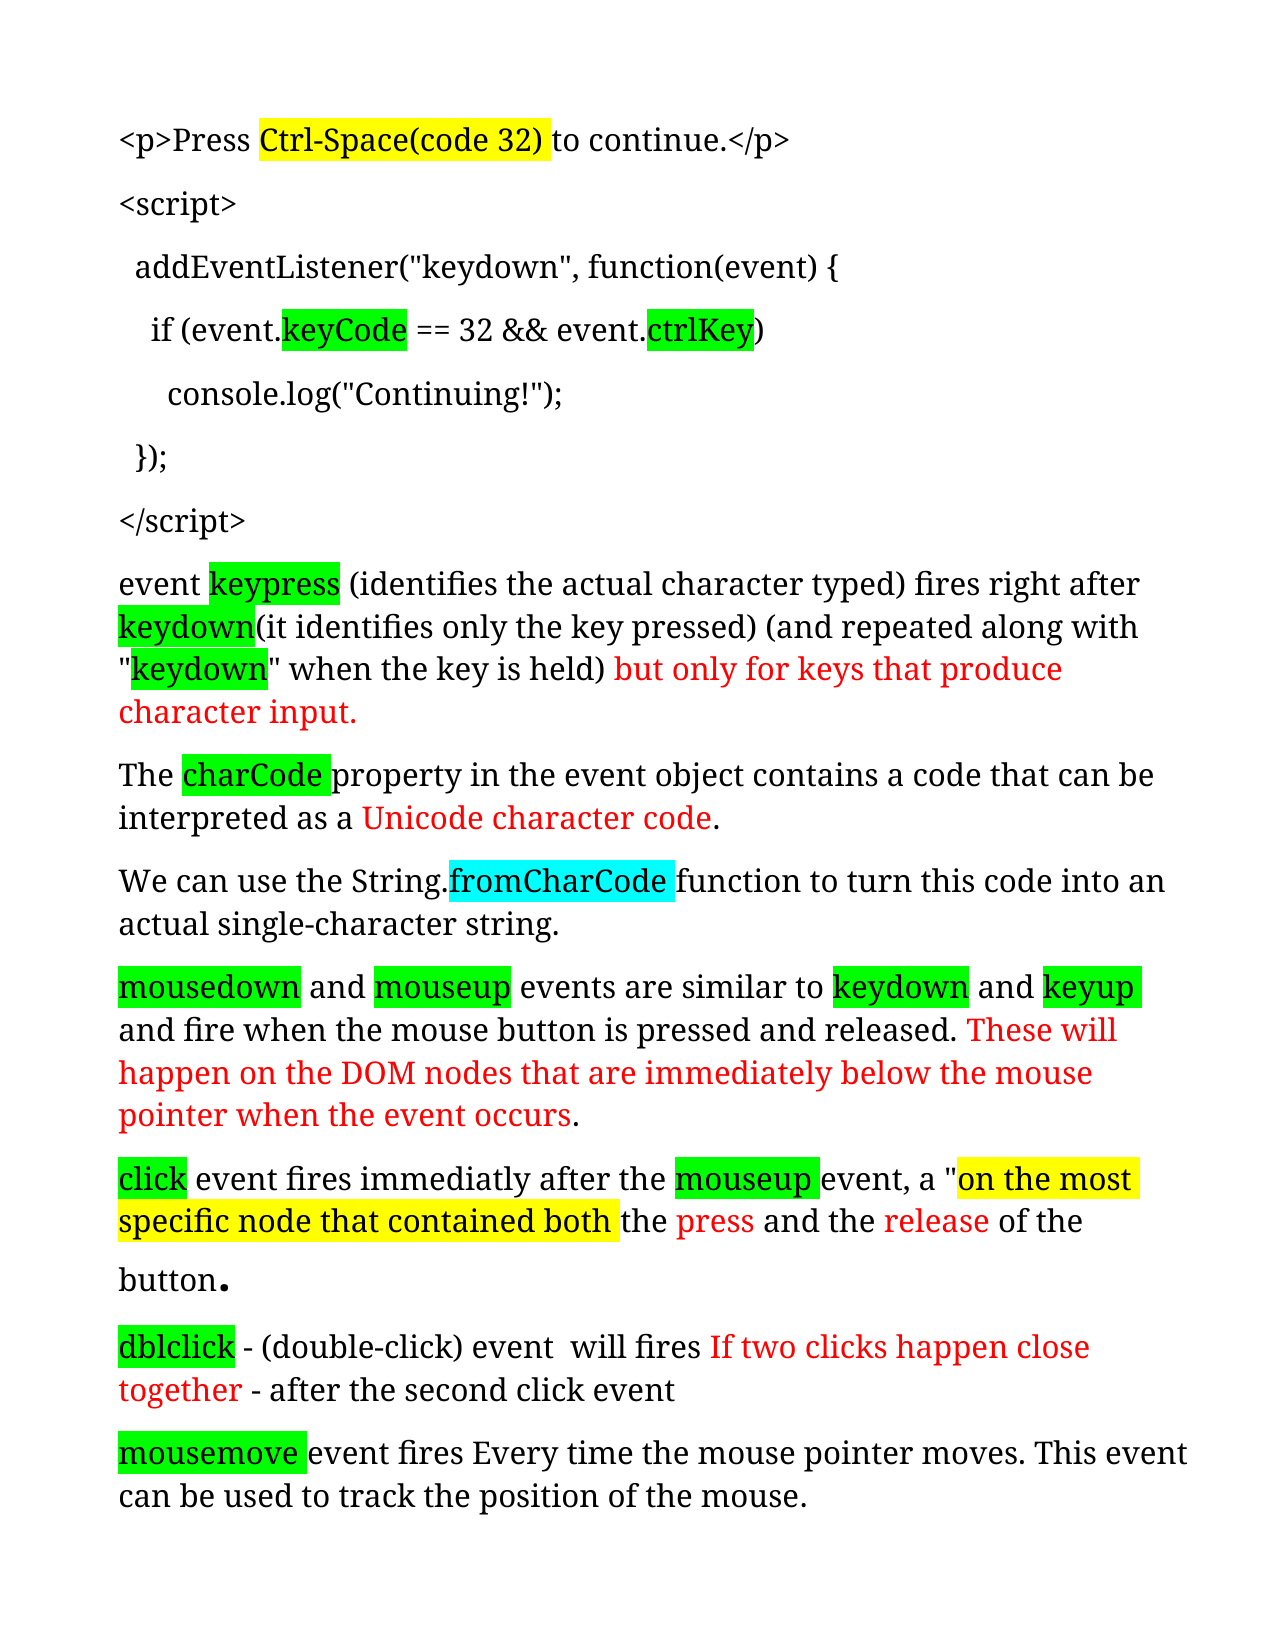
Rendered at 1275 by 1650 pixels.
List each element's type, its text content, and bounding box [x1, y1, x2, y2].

text mousemove event fires Every time the mouse pointer moves. This event can be used to track the position of the mouse. [118, 1431, 1204, 1516]
text <script> [118, 182, 1204, 224]
text dblclick - (double-click) event will fires If two clicks happen close together - after the second click event [118, 1325, 1204, 1410]
text event keypress (identifies the actual character typed) fires right after keydown(it identifies only the key pressed) (and repeated along with "keydown" when the key is held) but only for keys that produce character input. [118, 562, 1204, 733]
text }); [118, 435, 1204, 478]
text if (event.keyCode == 32 && event.ctrlKey) [118, 308, 1204, 351]
text The charCode property in the event object contains a code that can be interpreted as a Unicode character code. [118, 753, 1204, 839]
text click event fires immediatly after the mouseup event, a "on the most specific node that contained both the press and the release of the button. [118, 1157, 1204, 1304]
text mousedown and mouseup events are similar to keydown and keyup and fire when the mouse button is pressed and released. These will happen on the DOM nodes that are immediately below the mouse pointer when the event occurs. [118, 966, 1204, 1136]
text </script> [118, 499, 1204, 541]
text We can use the String.fromCharCode function to turn this code into an actual single-character string. [118, 859, 1204, 945]
text addEventListener("keydown", function(event) { [118, 245, 1204, 288]
text <p>Press Ctrl-Space(code 32) to continue.</p> [118, 118, 1204, 161]
text console.log("Continuing!"); [118, 372, 1204, 414]
